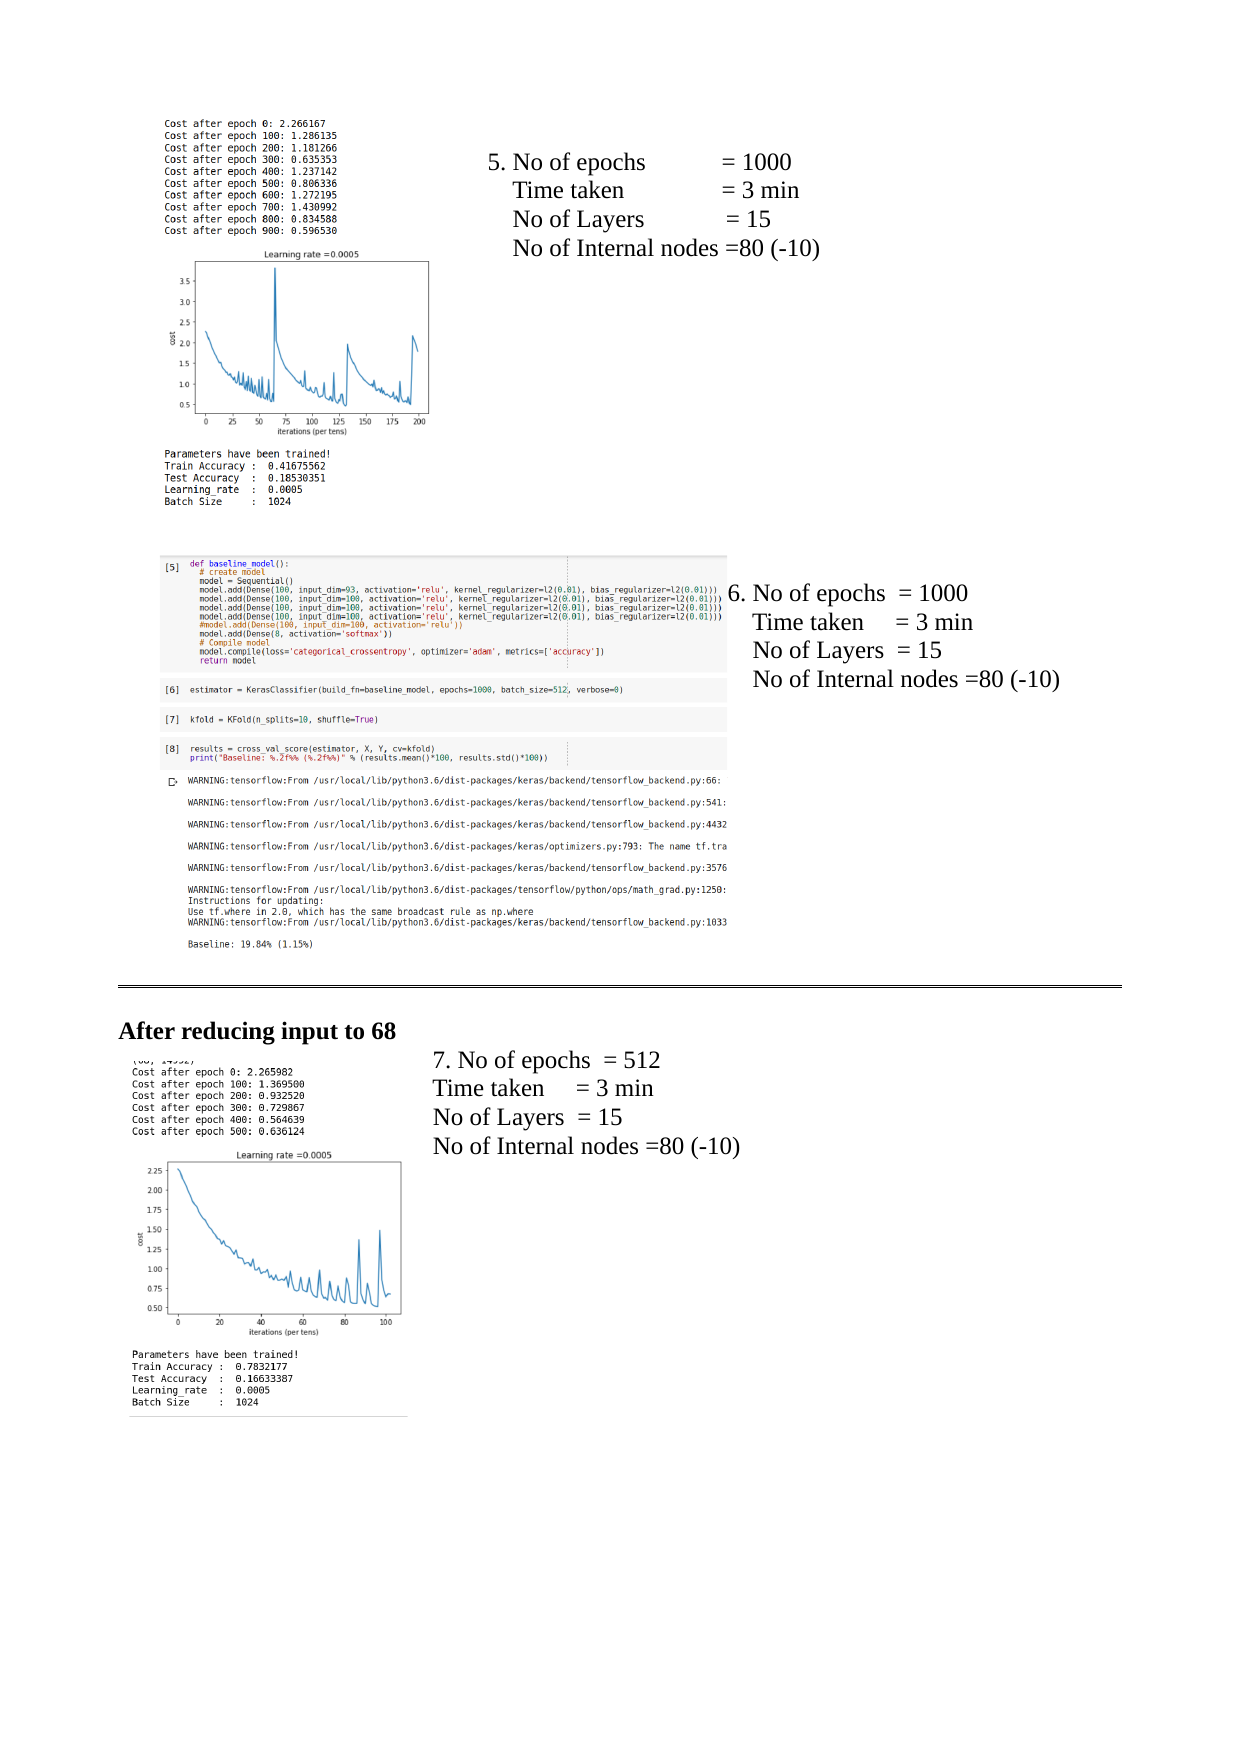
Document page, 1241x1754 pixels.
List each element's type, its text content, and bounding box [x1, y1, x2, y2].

text Time taken = 3 min [290, 176, 1122, 204]
text After reducing input to 68 [118, 1016, 1122, 1045]
text No of Internal nodes =80 (-10) [290, 233, 1122, 262]
picture [158, 118, 290, 513]
text 7. No of epochs = 512 [118, 1045, 1122, 1073]
text [118, 147, 158, 176]
text 5. No of epochs = 1000 [290, 147, 1122, 176]
picture [159, 552, 377, 955]
text No of Layers = 15 [264, 1102, 1122, 1131]
text [118, 578, 159, 607]
text No of Internal nodes =80 (-10) [264, 1131, 1122, 1160]
text [118, 204, 158, 233]
text [118, 233, 158, 262]
picture [129, 1061, 264, 1417]
text 6. No of epochs = 1000 [377, 578, 1122, 607]
text No of Layers = 15 [377, 636, 1122, 664]
text No of Layers = 15 [290, 204, 1122, 233]
text Time taken = 3 min [264, 1073, 1122, 1102]
text [118, 636, 159, 664]
text [118, 664, 159, 693]
text [118, 607, 159, 636]
text [118, 176, 158, 204]
text Time taken = 3 min [377, 607, 1122, 636]
text No of Internal nodes =80 (-10) [377, 664, 1122, 693]
